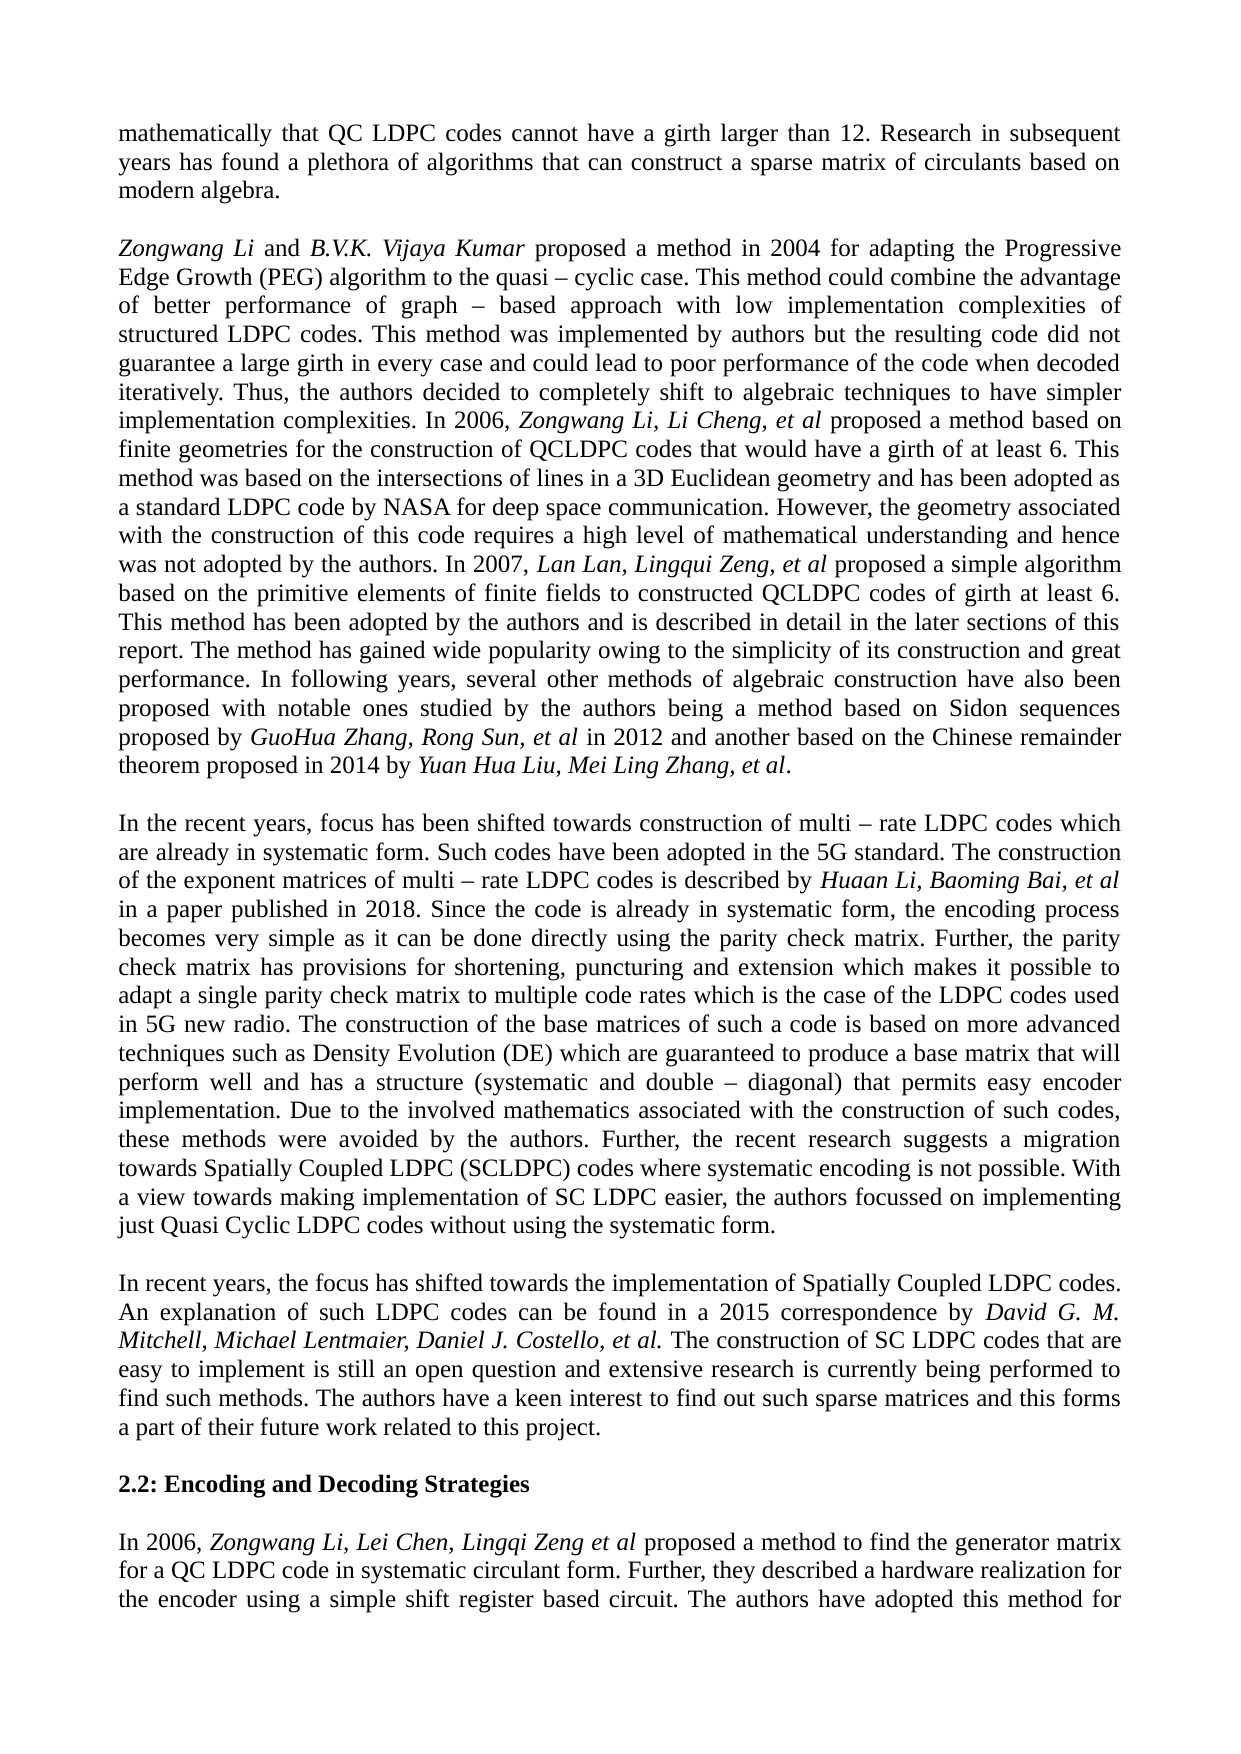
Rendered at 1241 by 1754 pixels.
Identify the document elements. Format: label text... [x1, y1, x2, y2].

text mathematically that QC LDPC codes cannot have a girth larger than 12. Research in subsequent years has found a plethora of algorithms that can construct a sparse matrix of circulants based on modern algebra. [118, 118, 1122, 204]
text 2.2: Encoding and Decoding Strategies [118, 1469, 1122, 1498]
text In the recent years, focus has been shifted towards construction of multi – rate LDPC codes which are already in systematic form. Such codes have been adopted in the 5G standard. The construction of the exponent matrices of multi – rate LDPC codes is described by Huaan Li, Baoming Bai, et al in a paper published in 2018. Since the code is already in systematic form, the encoding process becomes very simple as it can be done directly using the parity check matrix. Further, the parity check matrix has provisions for shortening, puncturing and extension which makes it possible to adapt a single parity check matrix to multiple code rates which is the case of the LDPC codes used in 5G new radio. The construction of the base matrices of such a code is based on more advanced techniques such as Density Evolution (DE) which are guaranteed to produce a base matrix that will perform well and has a structure (systematic and double – diagonal) that permits easy encoder implementation. Due to the involved mathematics associated with the construction of such codes, these methods were avoided by the authors. Further, the recent research suggests a migration towards Spatially Coupled LDPC (SCLDPC) codes where systematic encoding is not possible. With a view towards making implementation of SC LDPC easier, the authors focussed on implementing just Quasi Cyclic LDPC codes without using the systematic form. [118, 808, 1122, 1239]
text In recent years, the focus has shifted towards the implementation of Spatially Coupled LDPC codes. An explanation of such LDPC codes can be found in a 2015 correspondence by David G. M. Mitchell, Michael Lentmaier, Daniel J. Costello, et al. The construction of SC LDPC codes that are easy to implement is still an open question and extensive research is currently being performed to find such methods. The authors have a keen interest to find out such sparse matrices and this forms a part of their future work related to this project. [118, 1268, 1122, 1441]
text In 2006, Zongwang Li, Lei Chen, Lingqi Zeng et al proposed a method to find the generator matrix for a QC LDPC code in systematic circulant form. Further, they described a hardware realization for the encoder using a simple shift register based circuit. The authors have adopted this method for [118, 1527, 1122, 1613]
text Zongwang Li and B.V.K. Vijaya Kumar proposed a method in 2004 for adapting the Progressive Edge Growth (PEG) algorithm to the quasi – cyclic case. This method could combine the advantage of better performance of graph – based approach with low implementation complexities of structured LDPC codes. This method was implemented by authors but the resulting code did not guarantee a large girth in every case and could lead to poor performance of the code when decoded iteratively. Thus, the authors decided to completely shift to algebraic techniques to have simpler implementation complexities. In 2006, Zongwang Li, Li Cheng, et al proposed a method based on finite geometries for the construction of QCLDPC codes that would have a girth of at least 6. This method was based on the intersections of lines in a 3D Euclidean geometry and has been adopted as a standard LDPC code by NASA for deep space communication. However, the geometry associated with the construction of this code requires a high level of mathematical understanding and hence was not adopted by the authors. In 2007, Lan Lan, Lingqui Zeng, et al proposed a simple algorithm based on the primitive elements of finite fields to constructed QCLDPC codes of girth at least 6. This method has been adopted by the authors and is described in detail in the later sections of this report. The method has gained wide popularity owing to the simplicity of its construction and great performance. In following years, several other methods of algebraic construction have also been proposed with notable ones studied by the authors being a method based on Sidon sequences proposed by GuoHua Zhang, Rong Sun, et al in 2012 and another based on the Chinese remainder theorem proposed in 2014 by Yuan Hua Liu, Mei Ling Zhang, et al. [118, 233, 1122, 779]
